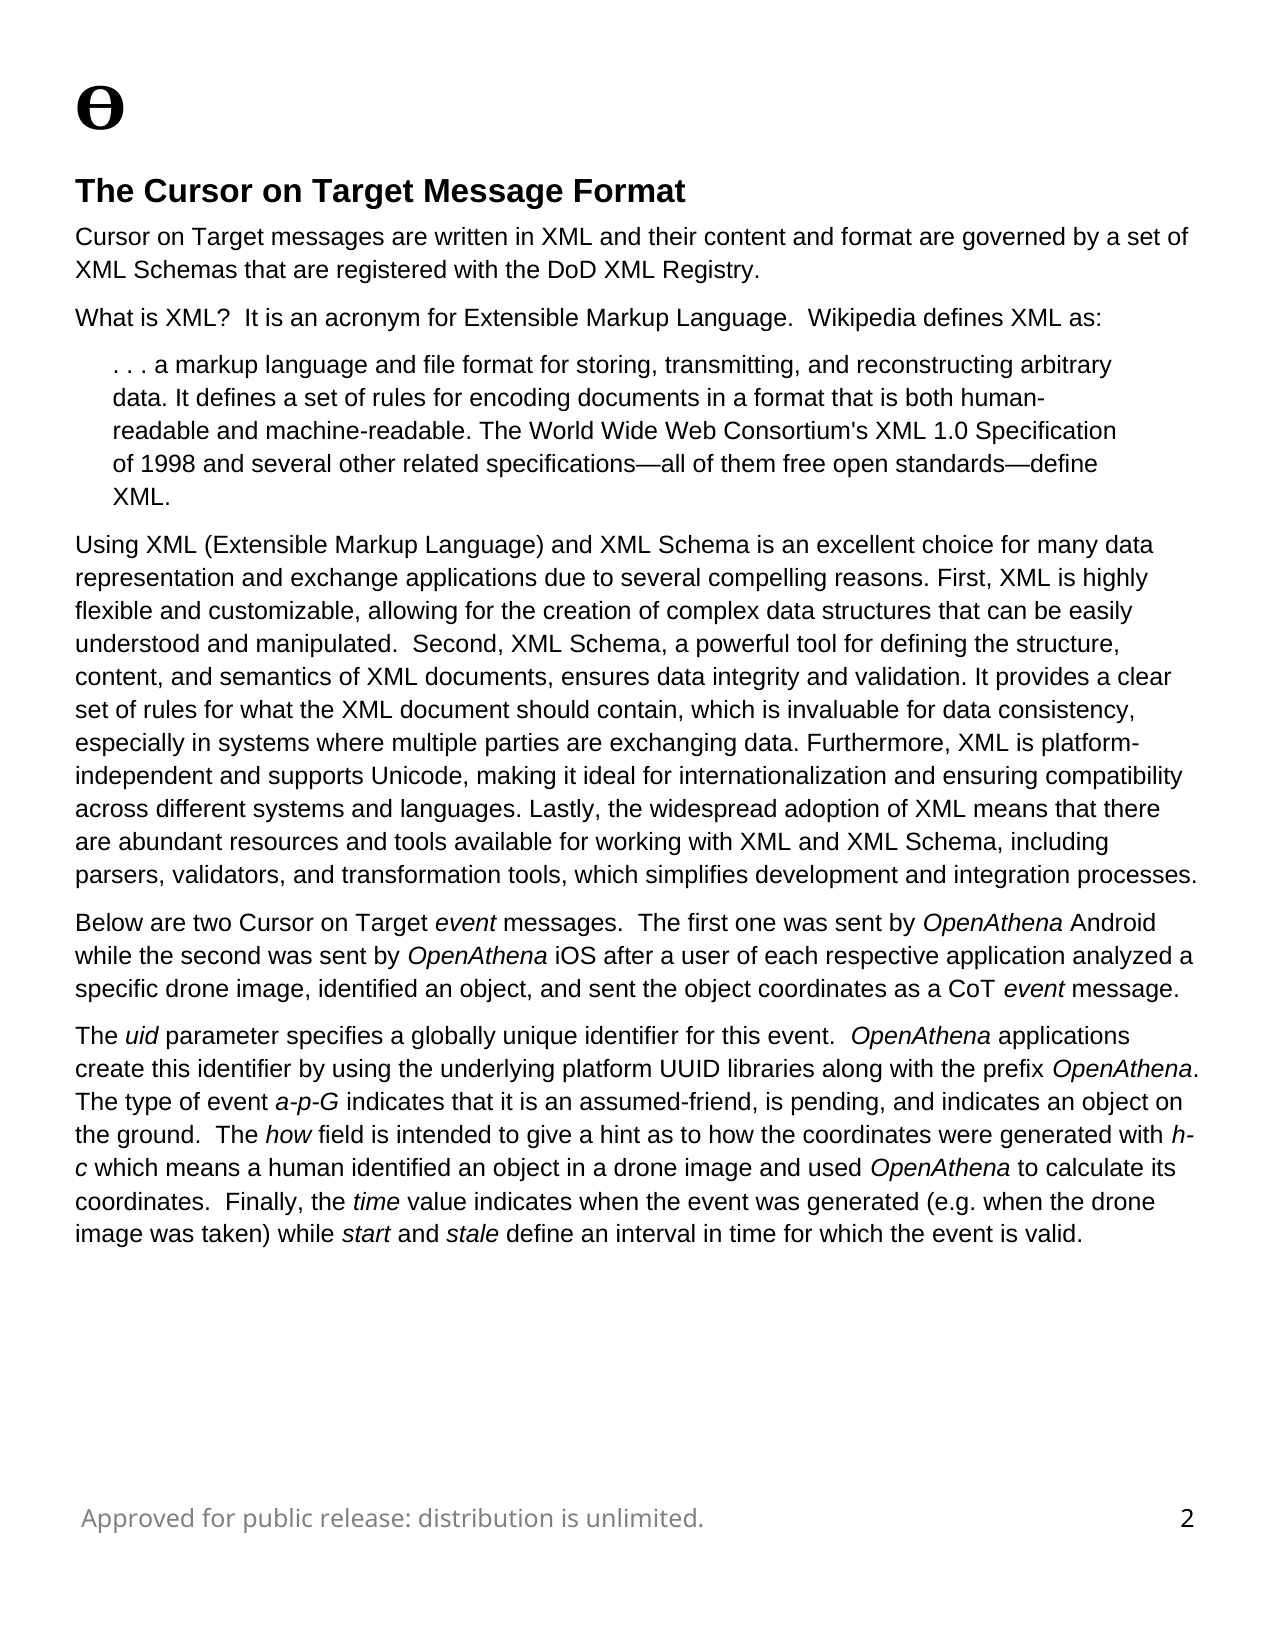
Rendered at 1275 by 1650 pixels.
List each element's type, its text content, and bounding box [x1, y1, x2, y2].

text What is XML? It is an acronym for Extensible Markup Language. Wikipedia defines XML as: [75, 303, 1200, 331]
text Cursor on Target messages are written in XML and their content and format are governed by a set of XML Schemas that are registered with the DoD XML Registry. [75, 222, 1200, 284]
subtitle The Cursor on Target Message Format [75, 171, 1200, 209]
text . . . a markup language and file format for storing, transmitting, and reconstructing arbitrary data. It defines a set of rules for encoding documents in a format that is both human-readable and machine-readable. The World Wide Web Consortium's XML 1.0 Specification of 1998 and several other related specifications—all of them free open standards—define XML. [112, 350, 1125, 511]
text Using XML (Extensible Markup Language) and XML Schema is an excellent choice for many data representation and exchange applications due to several compelling reasons. First, XML is highly flexible and customizable, allowing for the creation of complex data structures that can be easily understood and manipulated. Second, XML Schema, a powerful tool for defining the structure, content, and semantics of XML documents, ensures data integrity and validation. It provides a clear set of rules for what the XML document should contain, which is invaluable for data consistency, especially in systems where multiple parties are exchanging data. Furthermore, XML is platform-independent and supports Unicode, making it ideal for internationalization and ensuring compatibility across different systems and languages. Lastly, the widespread adoption of XML means that there are abundant resources and tools available for working with XML and XML Schema, including parsers, validators, and transformation tools, which simplifies development and integration processes. [75, 530, 1200, 889]
text The uid parameter specifies a globally unique identifier for this event. OpenAthena applications create this identifier by using the underlying platform UUID libraries along with the prefix OpenAthena. The type of event a-p-G indicates that it is an assumed-friend, is pending, and indicates an object on the ground. The how field is intended to give a hint as to how the coordinates were generated with h-c which means a human identified an object in a drone image and used OpenAthena to calculate its coordinates. Finally, the time value indicates when the event was generated (e.g. when the drone image was taken) while start and stale define an interval in time for which the event is valid. [75, 1021, 1200, 1248]
text Below are two Cursor on Target event messages. The first one was sent by OpenAthena Android while the second was sent by OpenAthena iOS after a user of each respective application analyzed a specific drone image, identified an object, and sent the object coordinates as a CoT event message. [75, 908, 1200, 1002]
